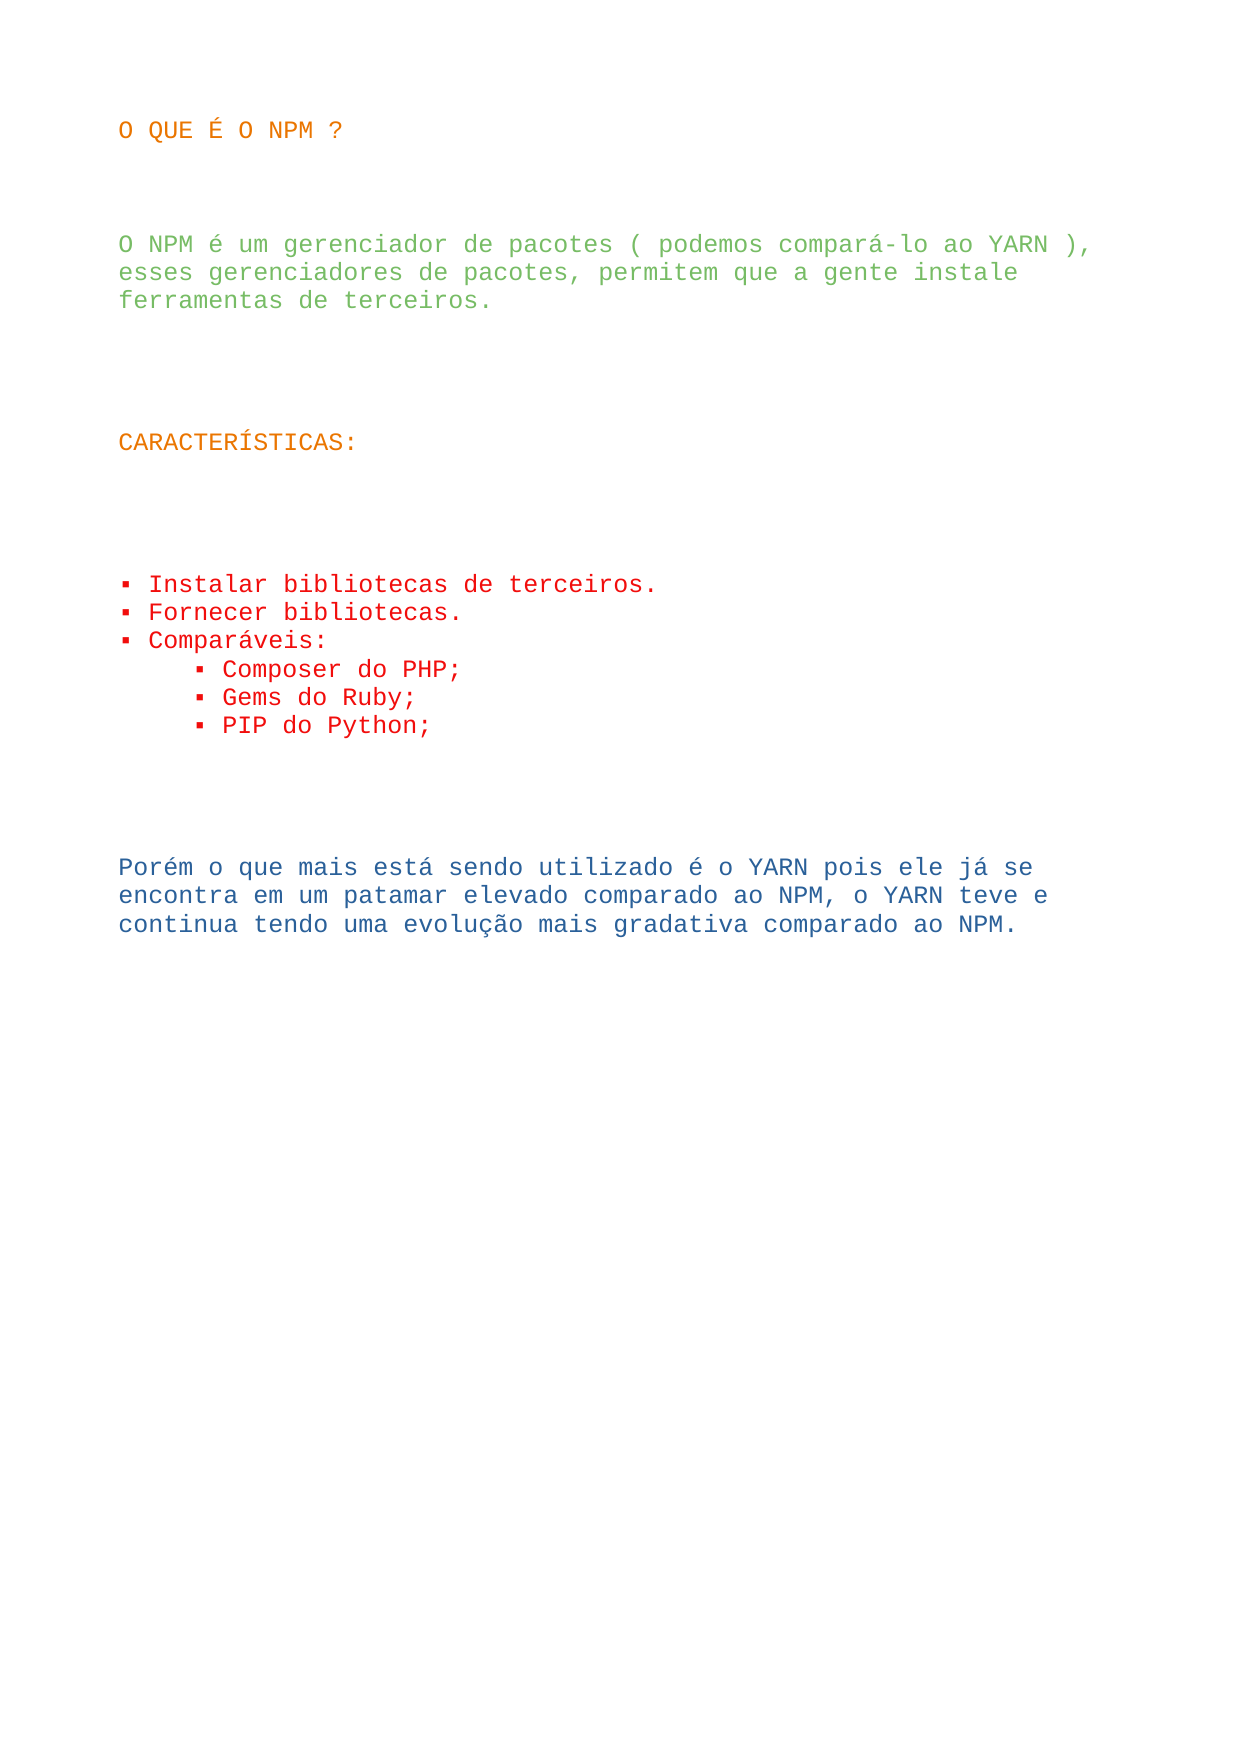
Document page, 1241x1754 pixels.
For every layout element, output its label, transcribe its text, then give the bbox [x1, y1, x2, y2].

text CARACTERÍSTICAS: [118, 430, 1122, 458]
text Porém o que mais está sendo utilizado é o YARN pois ele já se encontra em um patamar elevado comparado ao NPM, o YARN teve e continua tendo uma evolução mais gradativa comparado ao NPM. [118, 855, 1122, 940]
text O QUE É O NPM ? [118, 118, 1122, 146]
text ▪ Fornecer bibliotecas. [118, 600, 1122, 628]
text ▪ PIP do Python; [118, 713, 1122, 741]
text ▪ Instalar bibliotecas de terceiros. [118, 571, 1122, 600]
text ▪ Comparáveis: [118, 628, 1122, 656]
text ▪ Composer do PHP; [118, 656, 1122, 685]
text O NPM é um gerenciador de pacotes ( podemos compará-lo ao YARN ), esses gerenciadores de pacotes, permitem que a gente instale ferramentas de terceiros. [118, 231, 1122, 316]
text ▪ Gems do Ruby; [118, 685, 1122, 713]
